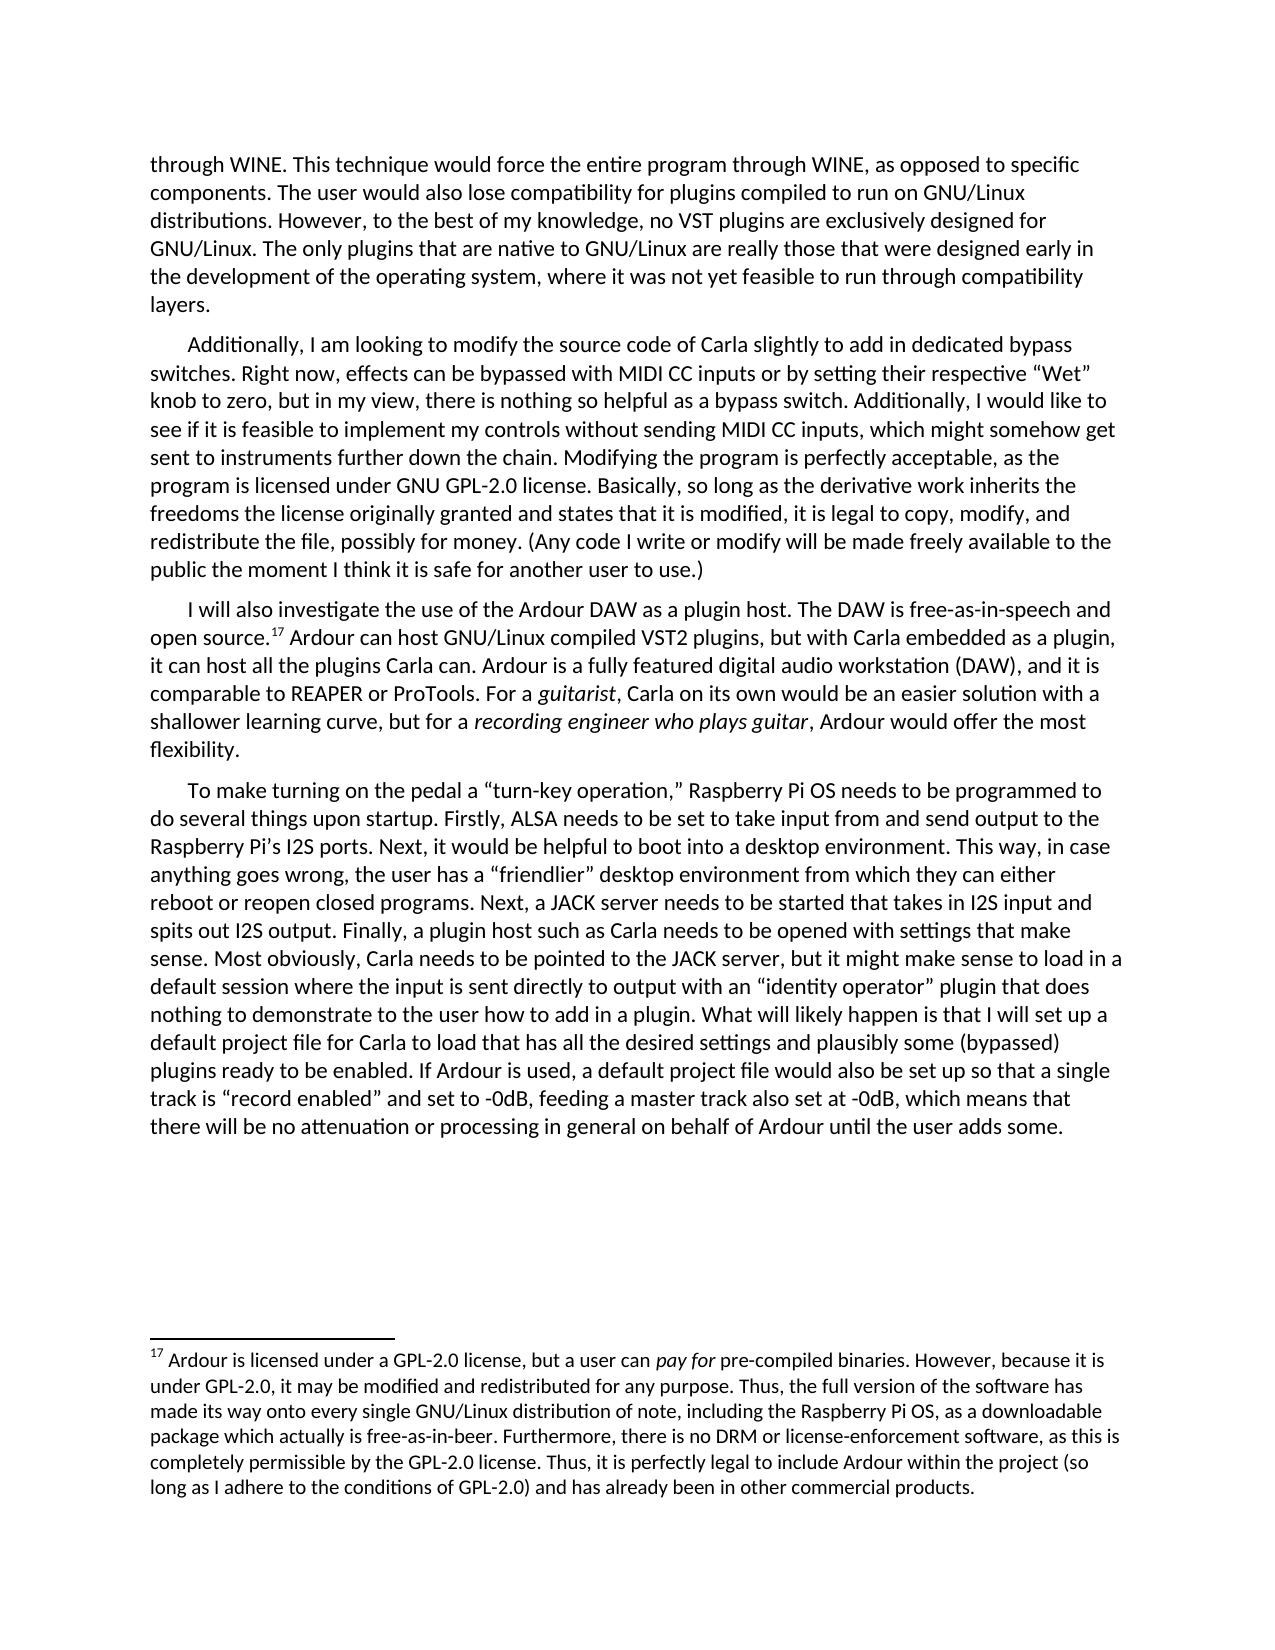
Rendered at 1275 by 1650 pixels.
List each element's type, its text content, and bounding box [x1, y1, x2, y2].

text Additionally, I am looking to modify the source code of Carla slightly to add in dedicated bypass switches. Right now, effects can be bypassed with MIDI CC inputs or by setting their respective “Wet” knob to zero, but in my view, there is nothing so helpful as a bypass switch. Additionally, I would like to see if it is feasible to implement my controls without sending MIDI CC inputs, which might somehow get sent to instruments further down the chain. Modifying the program is perfectly acceptable, as the program is licensed under GNU GPL-2.0 license. Basically, so long as the derivative work inherits the freedoms the license originally granted and states that it is modified, it is legal to copy, modify, and redistribute the file, possibly for money. (Any code I write or modify will be made freely available to the public the moment I think it is safe for another user to use.) [150, 331, 1125, 583]
text To make turning on the pedal a “turn-key operation,” Raspberry Pi OS needs to be programmed to do several things upon startup. Firstly, ALSA needs to be set to take input from and send output to the Raspberry Pi’s I2S ports. Next, it would be helpful to boot into a desktop environment. This way, in case anything goes wrong, the user has a “friendlier” desktop environment from which they can either reboot or reopen closed programs. Next, a JACK server needs to be started that takes in I2S input and spits out I2S output. Finally, a plugin host such as Carla needs to be opened with settings that make sense. Most obviously, Carla needs to be pointed to the JACK server, but it might make sense to load in a default session where the input is sent directly to output with an “identity operator” plugin that does nothing to demonstrate to the user how to add in a plugin. What will likely happen is that I will set up a default project file for Carla to load that has all the desired settings and plausibly some (bypassed) plugins ready to be enabled. If Ardour is used, a default project file would also be set up so that a single track is “record enabled” and set to -0dB, feeding a master track also set at -0dB, which means that there will be no attenuation or processing in general on behalf of Ardour until the user adds some. [150, 776, 1125, 1140]
text I will also investigate the use of the Ardour DAW as a plugin host. The DAW is free-as-in-speech and open source. Ardour can host GNU/Linux compiled VST2 plugins, but with Carla embedded as a plugin, it can host all the plugins Carla can. Ardour is a fully featured digital audio workstation (DAW), and it is comparable to REAPER or ProTools. For a guitarist, Carla on its own would be an easier solution with a shallower learning curve, but for a recording engineer who plays guitar, Ardour would offer the most flexibility. [150, 595, 1125, 763]
text through WINE. This technique would force the entire program through WINE, as opposed to specific components. The user would also lose compatibility for plugins compiled to run on GNU/Linux distributions. However, to the best of my knowledge, no VST plugins are exclusively designed for GNU/Linux. The only plugins that are native to GNU/Linux are really those that were designed early in the development of the operating system, where it was not yet feasible to run through compatibility layers. [150, 150, 1125, 318]
text Ardour is licensed under a GPL-2.0 license, but a user can pay for pre-compiled binaries. However, because it is under GPL-2.0, it may be modified and redistributed for any purpose. Thus, the full version of the software has made its way onto every single GNU/Linux distribution of note, including the Raspberry Pi OS, as a downloadable package which actually is free-as-in-beer. Furthermore, there is no DRM or license-enforcement software, as this is completely permissible by the GPL-2.0 license. Thus, it is perfectly legal to include Ardour within the project (so long as I adhere to the conditions of GPL-2.0) and has already been in other commercial products. [150, 1345, 1125, 1500]
